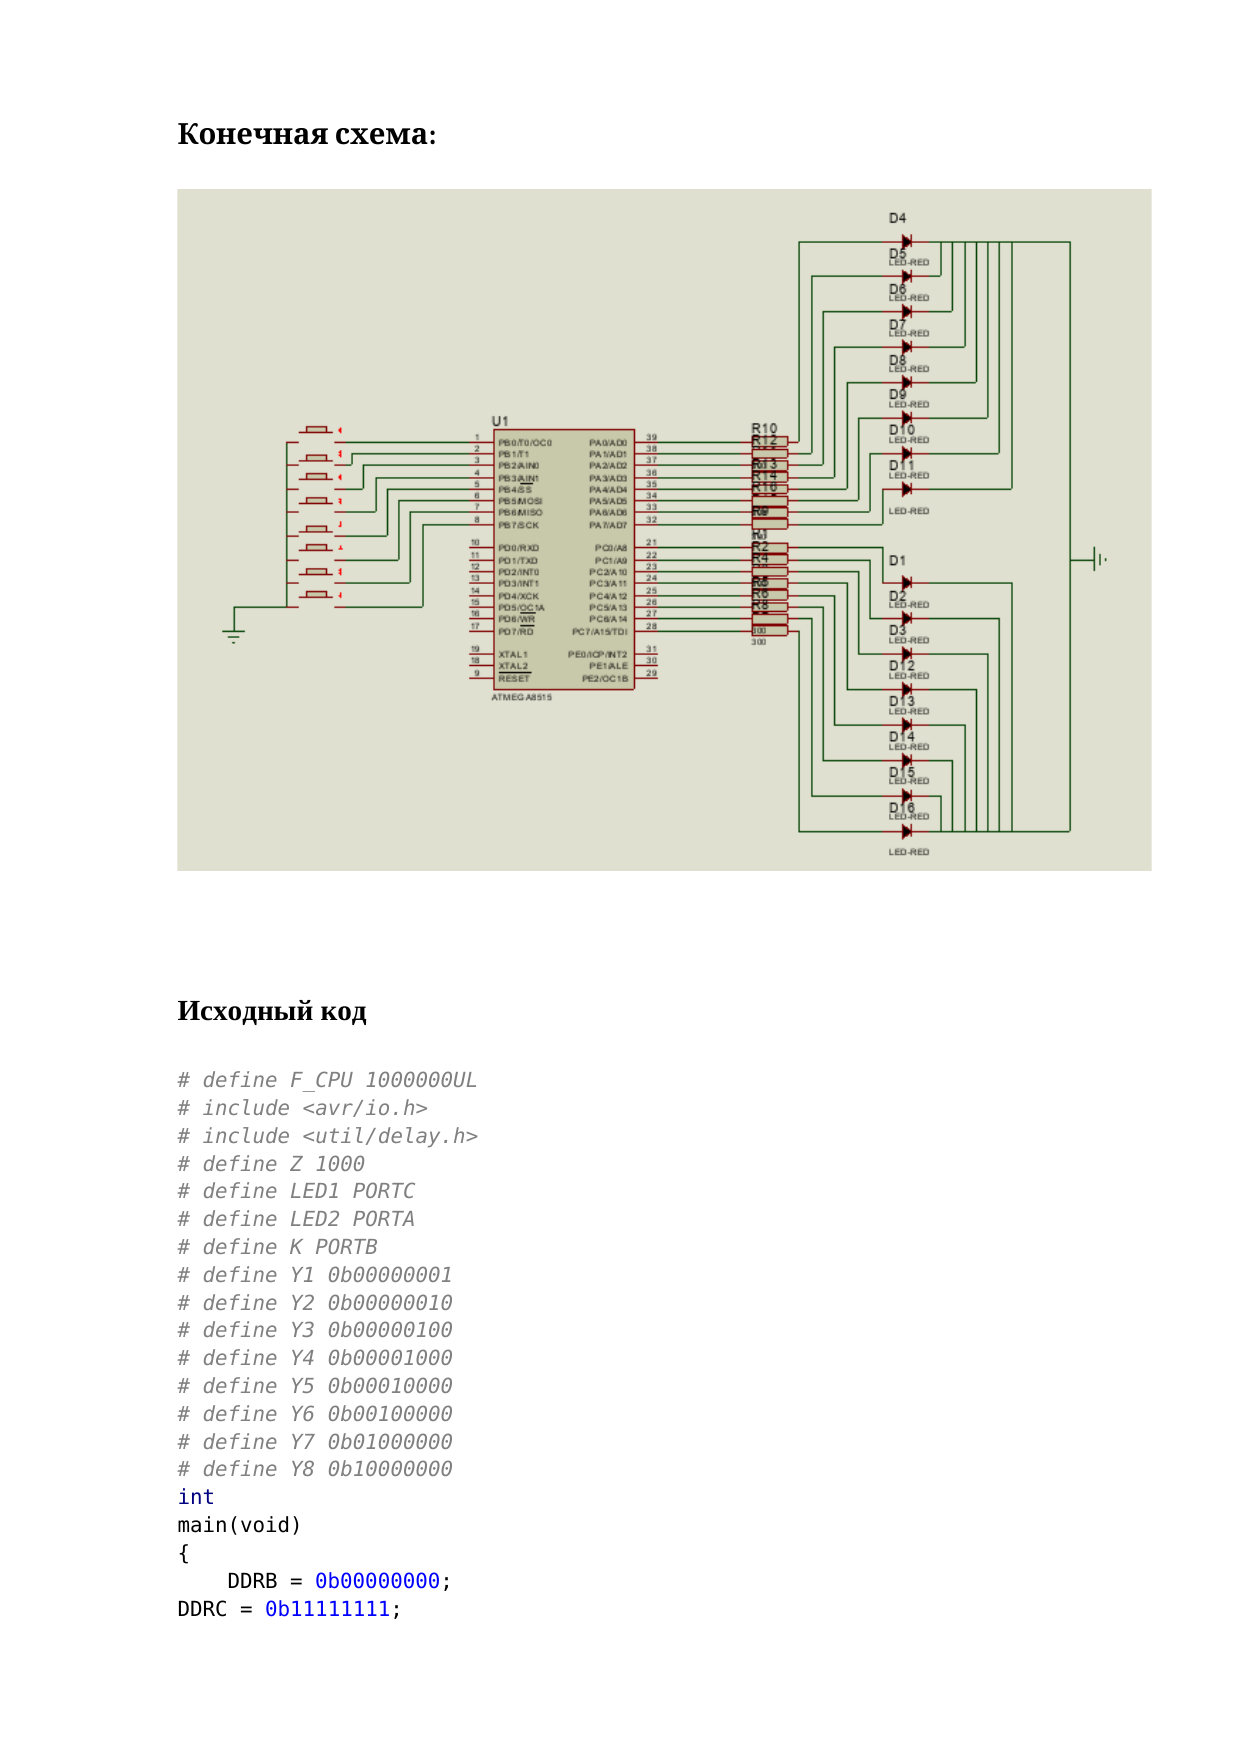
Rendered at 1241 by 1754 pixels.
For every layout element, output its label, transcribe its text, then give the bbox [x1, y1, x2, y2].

text DDRC = 0b11111111; [177, 1597, 1152, 1621]
subtitle Конечная схема: [177, 118, 1152, 152]
text # define Y6 0b00100000 [177, 1402, 1152, 1426]
text # define K PORTB [177, 1235, 1152, 1259]
text DDRB = 0b00000000; [177, 1569, 1152, 1593]
picture [177, 189, 1152, 871]
text int [177, 1485, 1152, 1509]
text # define Y5 0b00010000 [177, 1374, 1152, 1398]
text # define LED2 PORTA [177, 1207, 1152, 1231]
text Исходный код [177, 993, 1152, 1026]
text # define Y7 0b01000000 [177, 1430, 1152, 1454]
text # define Y3 0b00000100 [177, 1318, 1152, 1343]
text { [177, 1541, 1152, 1565]
text # define LED1 PORTC [177, 1179, 1152, 1204]
text # define Y1 0b00000001 [177, 1263, 1152, 1287]
text # define F_CPU 1000000UL [177, 1068, 1152, 1092]
text # include <avr/io.h> [177, 1096, 1152, 1120]
text main(void) [177, 1513, 1152, 1537]
text # define Y2 0b00000010 [177, 1291, 1152, 1315]
text # define Y4 0b00001000 [177, 1346, 1152, 1371]
text # define Z 1000 [177, 1152, 1152, 1176]
text # include <util/delay.h> [177, 1124, 1152, 1148]
text # define Y8 0b10000000 [177, 1457, 1152, 1482]
